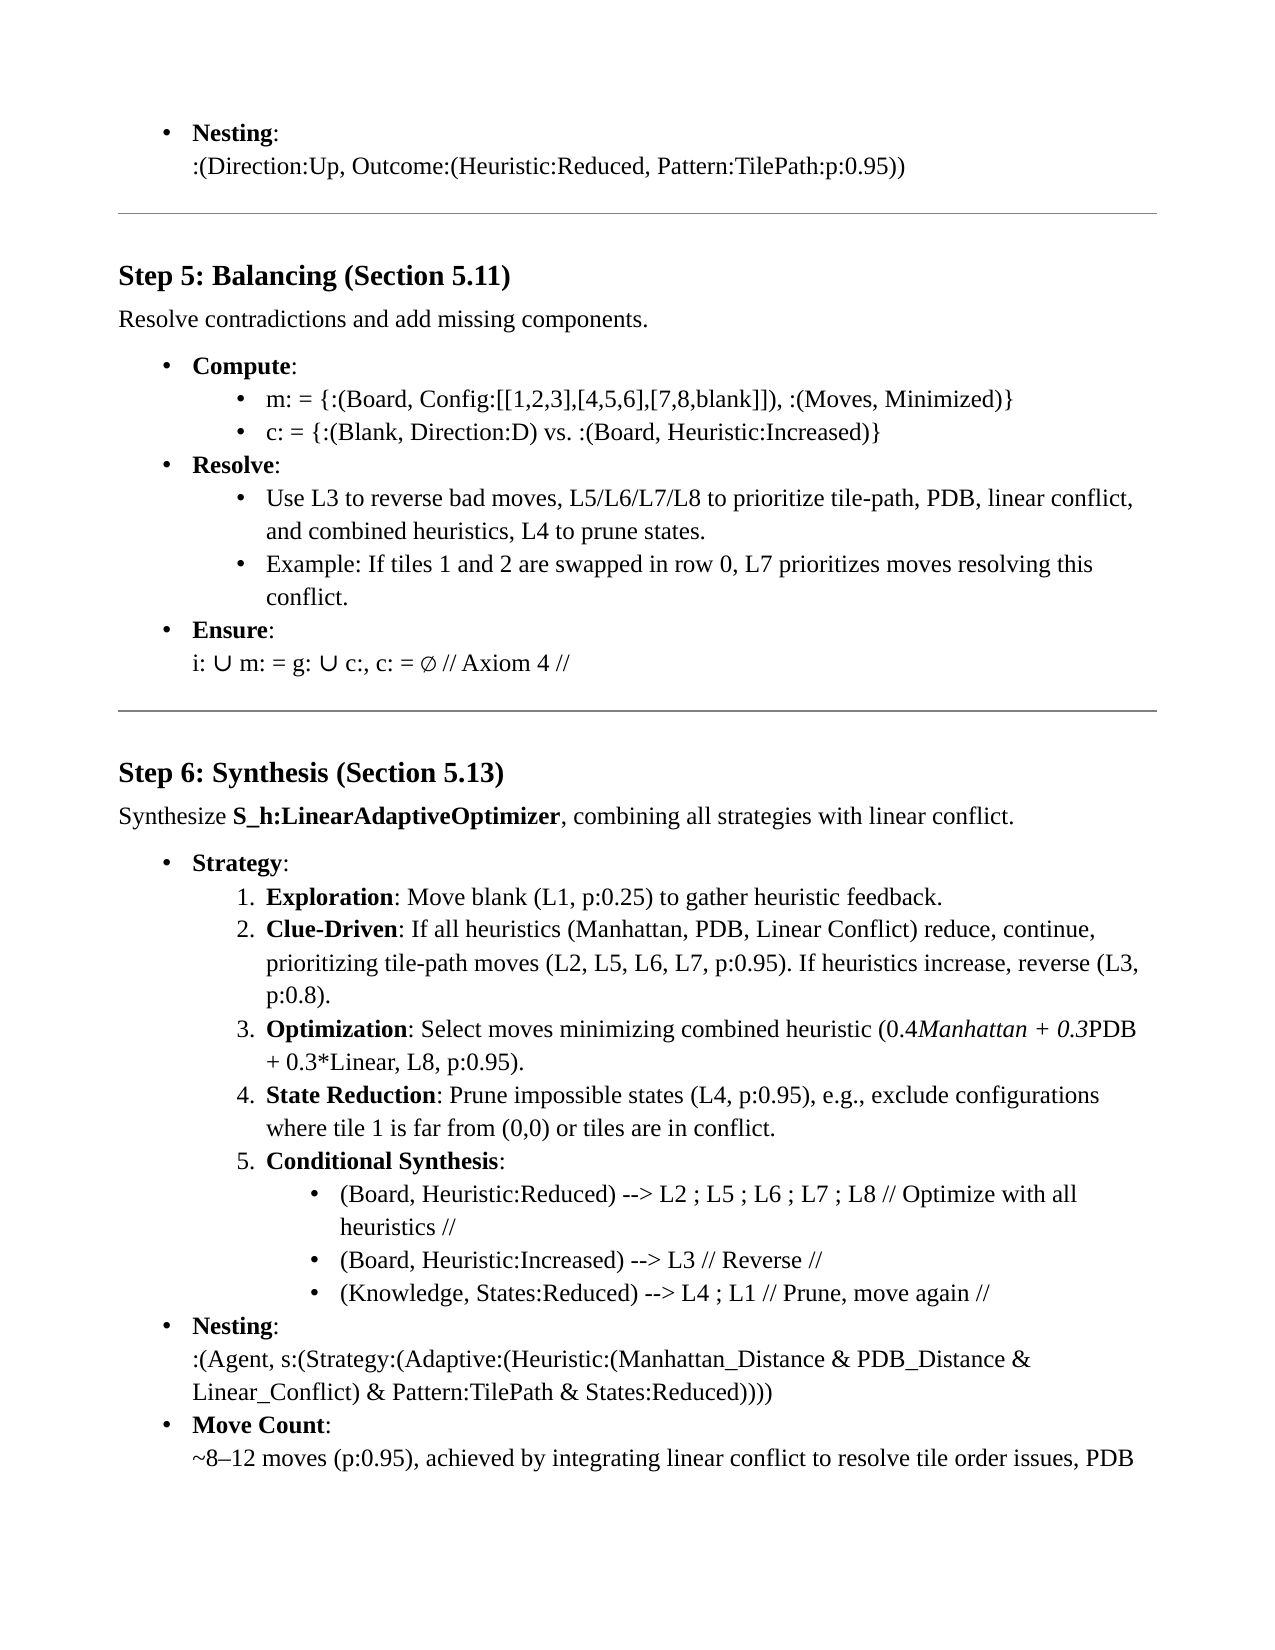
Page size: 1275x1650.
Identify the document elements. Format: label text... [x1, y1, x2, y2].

text Resolve contradictions and add missing components. [118, 304, 1157, 332]
list (Board, Heuristic:Increased) --> L3 // Reverse // [310, 1245, 1157, 1273]
list Conditional Synthesis: [236, 1146, 1157, 1174]
list Use L3 to reverse bad moves, L5/L6/L7/L8 to prioritize tile-path, PDB, linear conflict, and combined heuristics, L4 to prune states. [236, 483, 1157, 545]
list c: = {:(Blank, Direction:D) vs. :(Board, Heuristic:Increased)} [236, 417, 1157, 446]
subtitle Step 6: Synthesis (Section 5.13) [118, 755, 1157, 788]
list Move Count: ~8–12 moves (p:0.95), achieved by integrating linear conflict to resolve tile order issues, PDB [162, 1410, 1157, 1472]
list Resolve: [162, 450, 1157, 479]
subtitle Step 5: Balancing (Section 5.11) [118, 258, 1157, 291]
list Optimization: Select moves minimizing combined heuristic (0.4Manhattan + 0.3PDB + 0.3*Linear, L8, p:0.95). [236, 1014, 1157, 1075]
list (Board, Heuristic:Reduced) --> L2 ; L5 ; L6 ; L7 ; L8 // Optimize with all heuristics // [310, 1179, 1157, 1241]
list Clue-Driven: If all heuristics (Manhattan, PDB, Linear Conflict) reduce, continue, prioritizing tile-path moves (L2, L5, L6, L7, p:0.95). If heuristics increase, reverse (L3, p:0.8). [236, 914, 1157, 1009]
list State Reduction: Prune impossible states (L4, p:0.95), e.g., exclude configurations where tile 1 is far from (0,0) or tiles are in conflict. [236, 1080, 1157, 1141]
list (Knowledge, States:Reduced) --> L4 ; L1 // Prune, move again // [310, 1278, 1157, 1307]
list Nesting: :(Agent, s:(Strategy:(Adaptive:(Heuristic:(Manhattan_Distance & PDB_Distance & Linear_Conflict) & Pattern:TilePath & States:Reduced)))) [162, 1311, 1157, 1406]
list Exploration: Move blank (L1, p:0.25) to gather heuristic feedback. [236, 882, 1157, 910]
list Example: If tiles 1 and 2 are swapped in row 0, L7 prioritizes moves resolving this conflict. [236, 549, 1157, 611]
list Compute: [162, 351, 1157, 380]
list Ensure: i: ∪ m: = g: ∪ c:, c: = ∅ // Axiom 4 // [162, 615, 1157, 677]
list Strategy: [162, 848, 1157, 877]
text Synthesize S_h:LinearAdaptiveOptimizer, combining all strategies with linear conflict. [118, 801, 1157, 830]
list m: = {:(Board, Config:[[1,2,3],[4,5,6],[7,8,blank]]), :(Moves, Minimized)} [236, 384, 1157, 413]
list Nesting: :(Direction:Up, Outcome:(Heuristic:Reduced, Pattern:TilePath:p:0.95)) [162, 118, 1157, 180]
